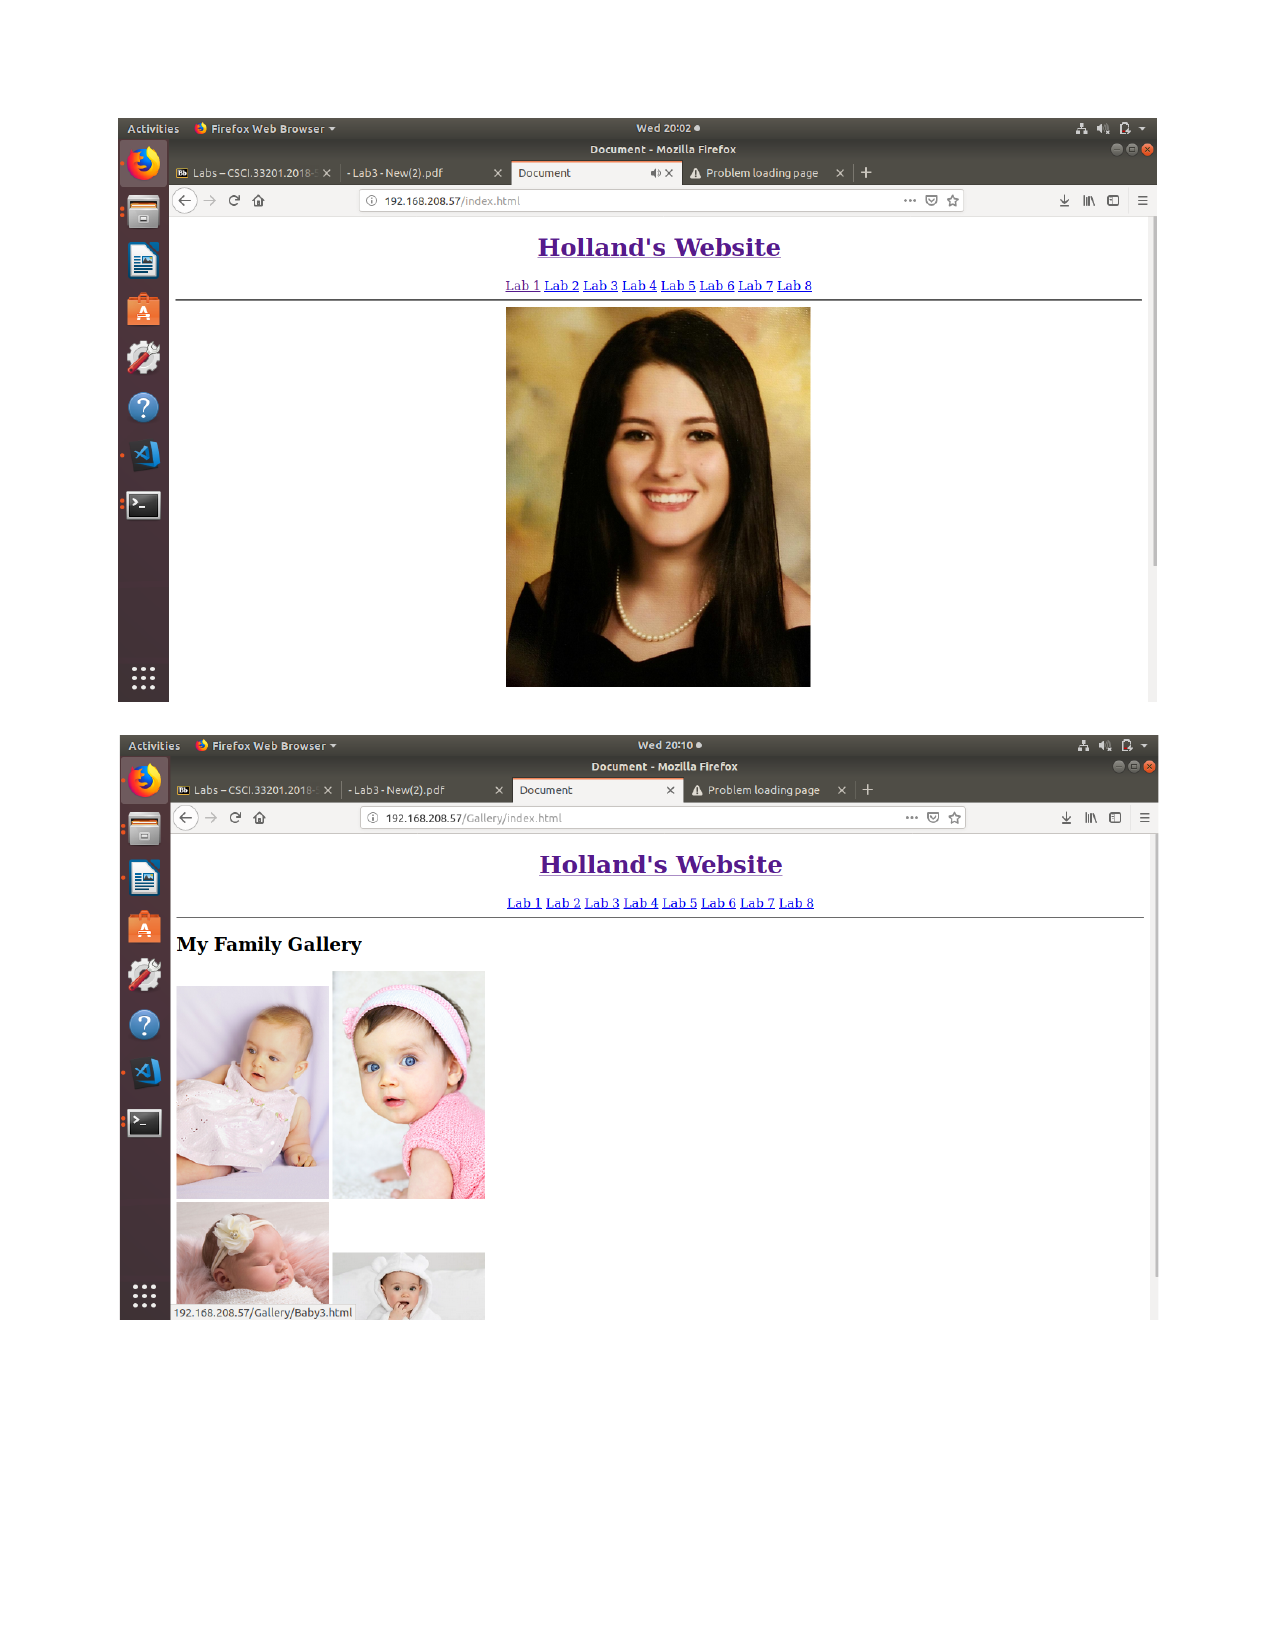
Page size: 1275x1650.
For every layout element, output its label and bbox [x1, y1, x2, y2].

picture [118, 118, 1157, 702]
picture [119, 735, 1159, 1320]
